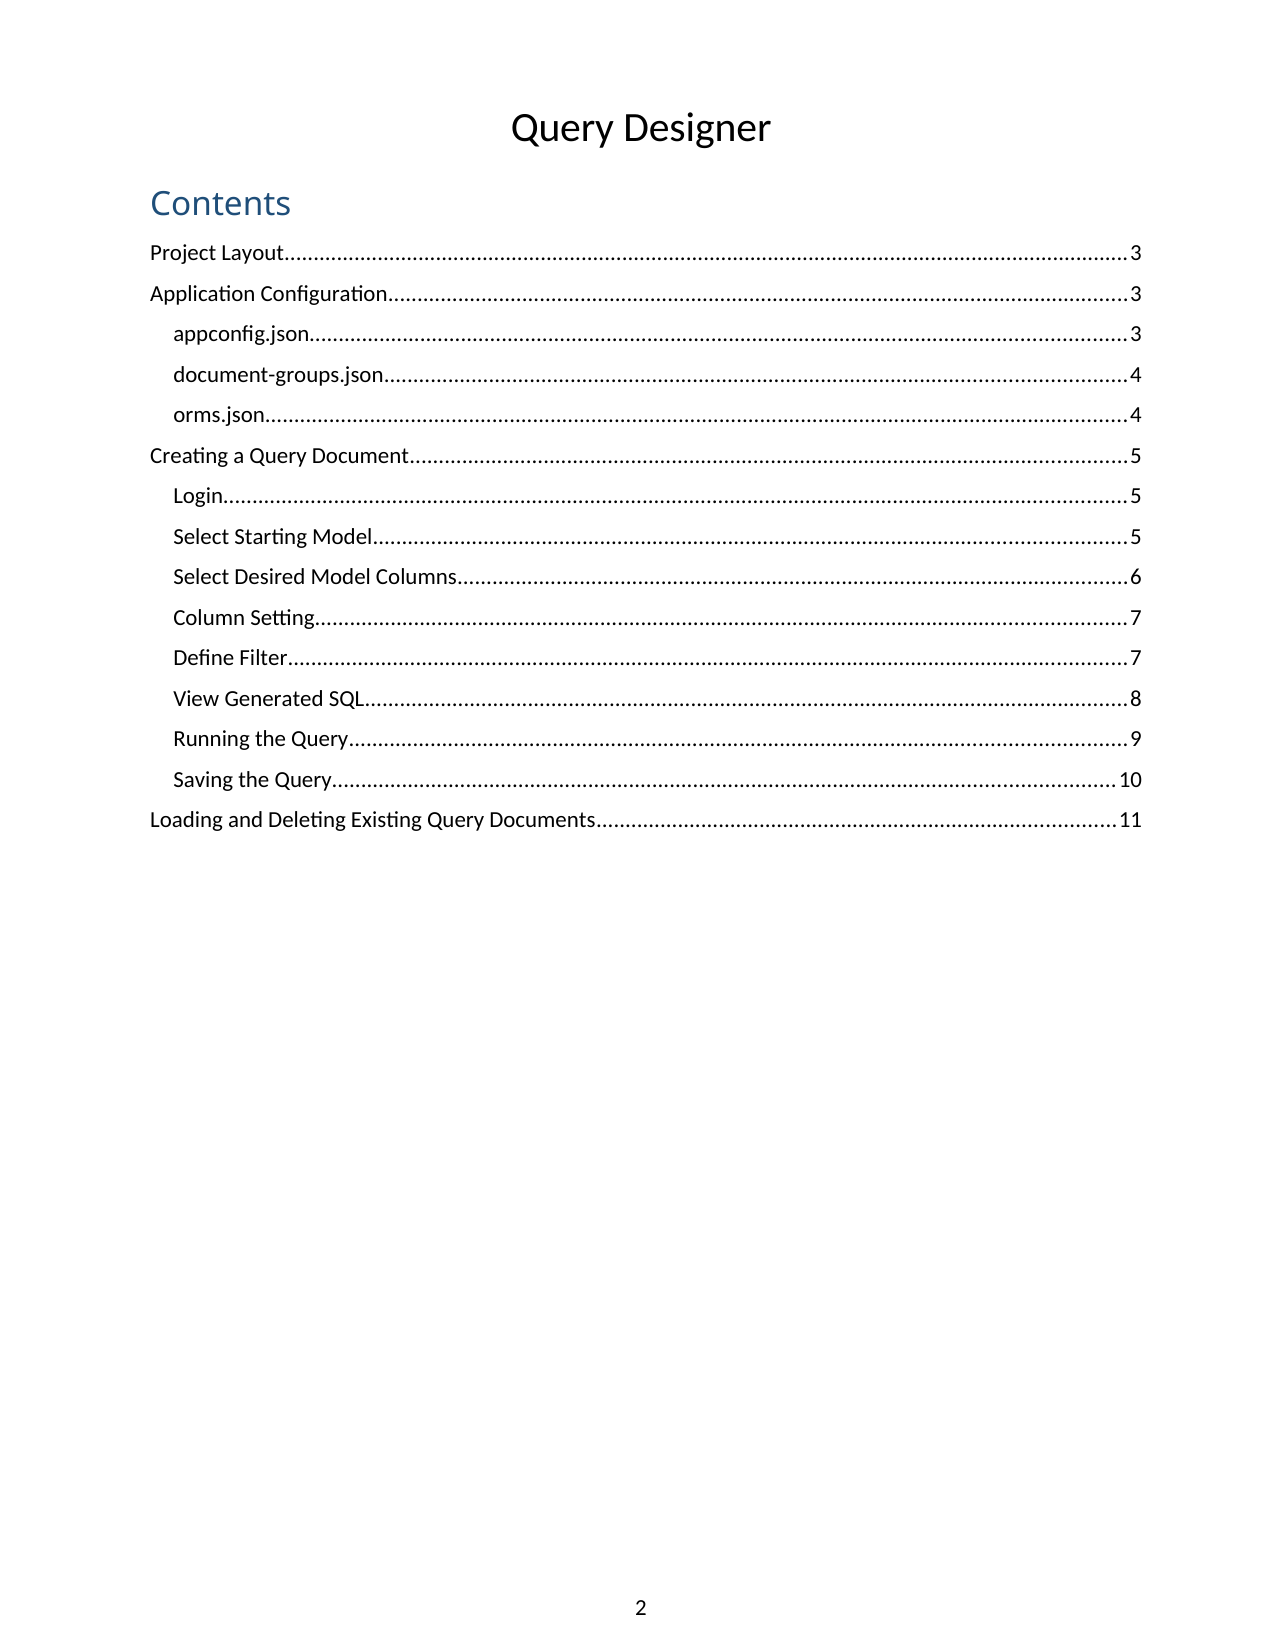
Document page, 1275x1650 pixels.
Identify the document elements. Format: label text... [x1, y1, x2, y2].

text Select Desired Model Columns 6 [173, 562, 1142, 590]
text Creating a Query Document 5 [150, 441, 1142, 469]
text Running the Query 9 [173, 724, 1142, 752]
text Loading and Deleting Existing Query Documents 11 [150, 805, 1142, 833]
text Contents [150, 180, 1142, 226]
text Select Starting Model 5 [173, 522, 1142, 550]
text Column Setting 7 [173, 603, 1142, 631]
text Application Configuration 3 [150, 279, 1142, 307]
text appconfig.json 3 [173, 319, 1142, 347]
text Saving the Query 10 [173, 765, 1142, 793]
text View Generated SQL 8 [173, 684, 1142, 712]
text document-groups.json 4 [173, 360, 1142, 388]
text Query Designer [140, 101, 1142, 151]
text orms.json 4 [173, 400, 1142, 428]
text Login 5 [173, 481, 1142, 509]
text Project Layout 3 [150, 238, 1142, 266]
text Define Filter 7 [173, 643, 1142, 671]
